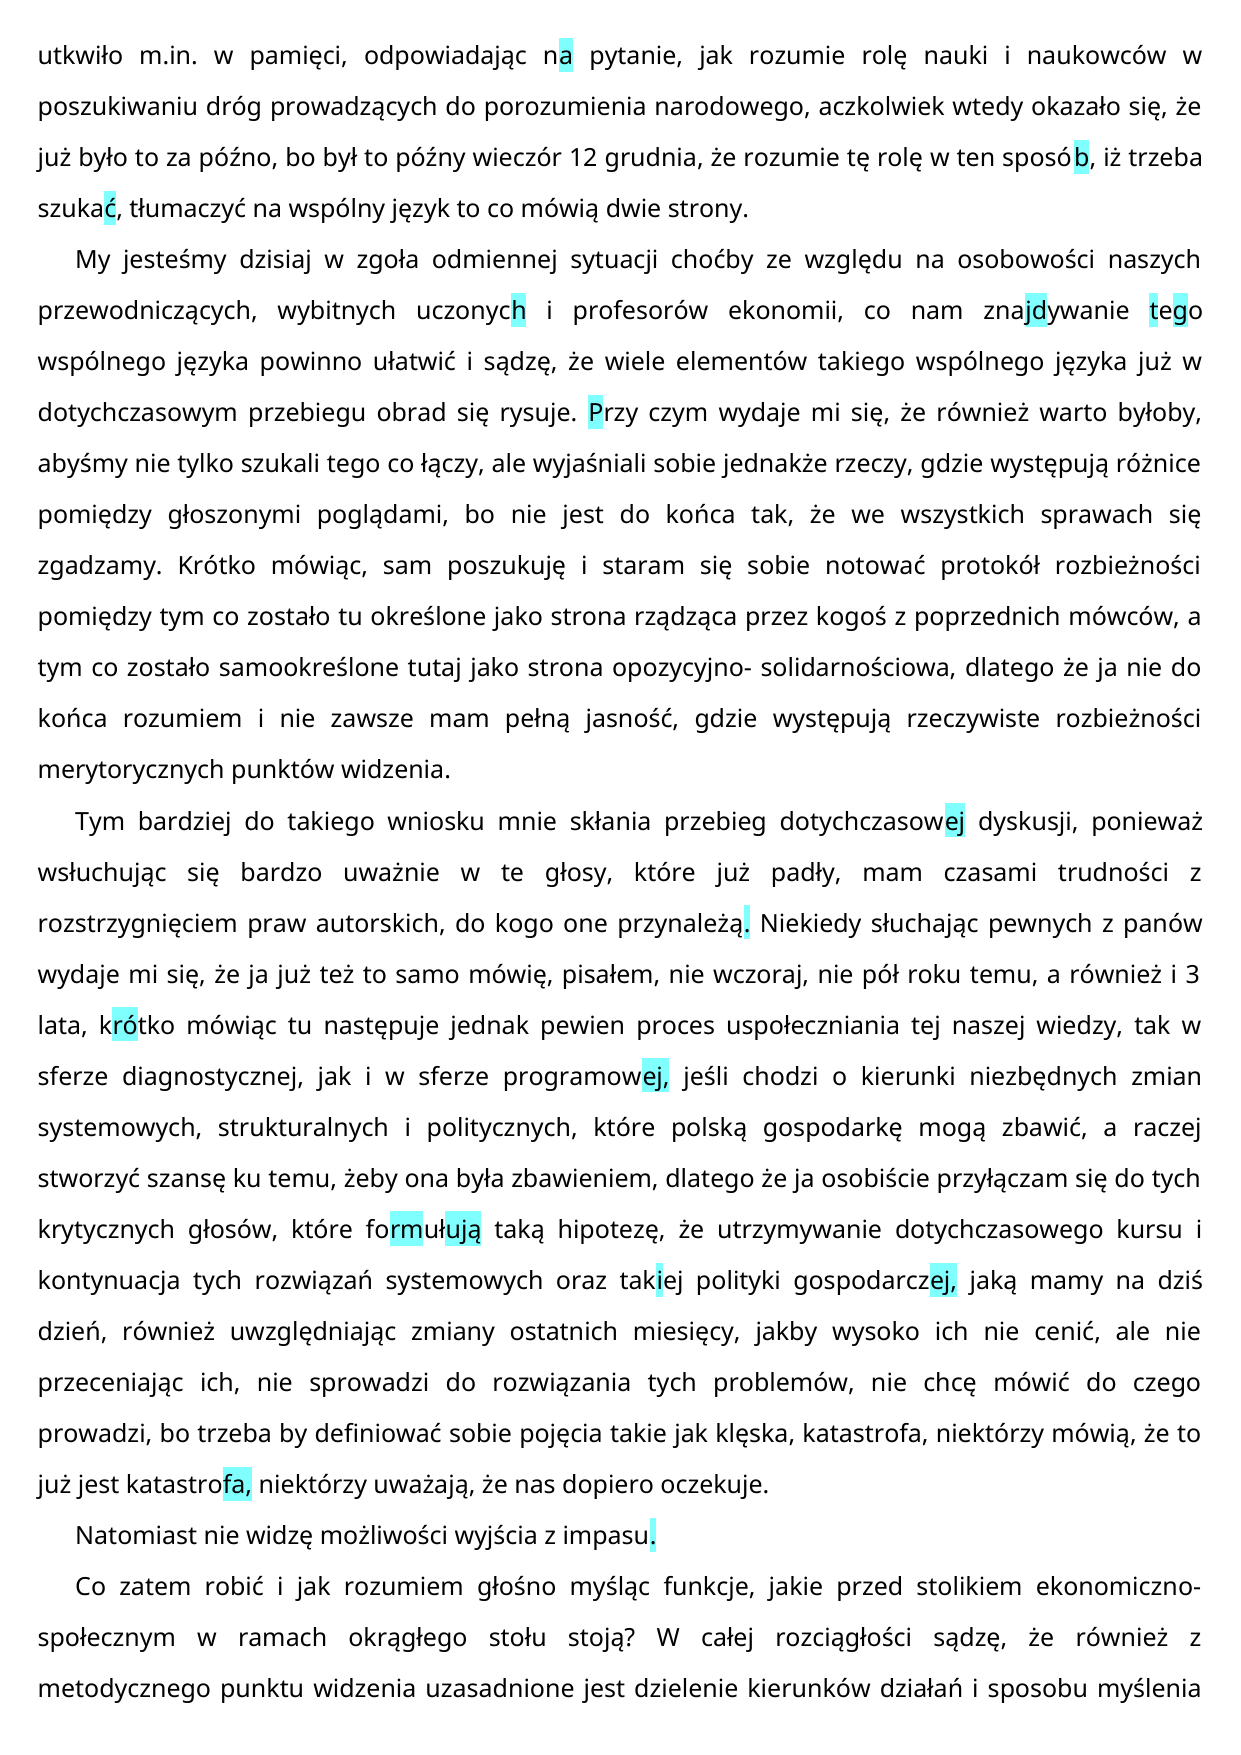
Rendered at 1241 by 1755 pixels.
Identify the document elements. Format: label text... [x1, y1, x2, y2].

text Natomiast nie widzę możliwości wyjścia z impasu. [37, 1518, 1203, 1552]
text Tym bardziej do takiego wniosku mnie skłania przebieg dotychczasowej dyskusji, ponieważ wsłuchując się bardzo uważnie w te głosy, które już padły, mam czasami trudności z rozstrzygnięciem praw autorskich, do kogo one przynależą. Niekiedy słuchając pewnych z panów wydaje mi się, że ja już też to samo mówię, pisałem, nie wczoraj, nie pół roku temu, a również i 3 lata, krótko mówiąc tu następuje jednak pewien proces uspołeczniania tej naszej wiedzy, tak w sferze diagnostycznej, jak i w sferze programowej, jeśli chodzi o kierunki niezbędnych zmian systemowych, strukturalnych i politycznych, które polską gospodarkę mogą zbawić, a raczej stworzyć szansę ku temu, żeby ona była zbawieniem, dlatego że ja osobiście przyłączam się do tych krytycznych głosów, które formułują taką hipotezę, że utrzymywanie dotychczasowego kursu i kontynuacja tych rozwiązań systemowych oraz takiej polityki gospodarczej, jaką mamy na dziś dzień, również uwzględniając zmiany ostatnich miesięcy, jakby wysoko ich nie cenić, ale nie przeceniając ich, nie sprowadzi do rozwiązania tych problemów, nie chcę mówić do czego prowadzi, bo trzeba by definiować sobie pojęcia takie jak klęska, katastrofa, niektórzy mówią, że to już jest katastrofa, niektórzy uważają, że nas dopiero oczekuje. [37, 803, 1203, 1501]
text Co zatem robić i jak rozumiem głośno myśląc funkcje, jakie przed stolikiem ekonomiczno-społecznym w ramach okrągłego stołu stoją? W całej rozciągłości sądzę, że również z metodycznego punktu widzenia uzasadnione jest dzielenie kierunków działań i sposobu myślenia [37, 1569, 1203, 1705]
text utkwiło m.in. w pamięci, odpowiadając na pytanie, jak rozumie rolę nauki i naukowców w poszukiwaniu dróg prowadzących do porozumienia narodowego, aczkolwiek wtedy okazało się, że już było to za późno, bo był to późny wieczór 12 grudnia, że rozumie tę rolę w ten sposób, iż trzeba szukać, tłumaczyć na wspólny język to co mówią dwie strony. [37, 37, 1203, 225]
text My jesteśmy dzisiaj w zgoła odmiennej sytuacji choćby ze względu na osobowości naszych przewodniczących, wybitnych uczonych i profesorów ekonomii, co nam znajdywanie tego wspólnego języka powinno ułatwić i sądzę, że wiele elementów takiego wspólnego języka już w dotychczasowym przebiegu obrad się rysuje. Przy czym wydaje mi się, że również warto byłoby, abyśmy nie tylko szukali tego co łączy, ale wyjaśniali sobie jednakże rzeczy, gdzie występują różnice pomiędzy głoszonymi poglądami, bo nie jest do końca tak, że we wszystkich sprawach się zgadzamy. Krótko mówiąc, sam poszukuję i staram się sobie notować protokół rozbieżności pomiędzy tym co zostało tu określone jako strona rządząca przez kogoś z poprzednich mówców, a tym co zostało samookreślone tutaj jako strona opozycyjno- solidarnościowa, dlatego że ja nie do końca rozumiem i nie zawsze mam pełną jasność, gdzie występują rzeczywiste rozbieżności merytorycznych punktów widzenia. [37, 242, 1203, 786]
